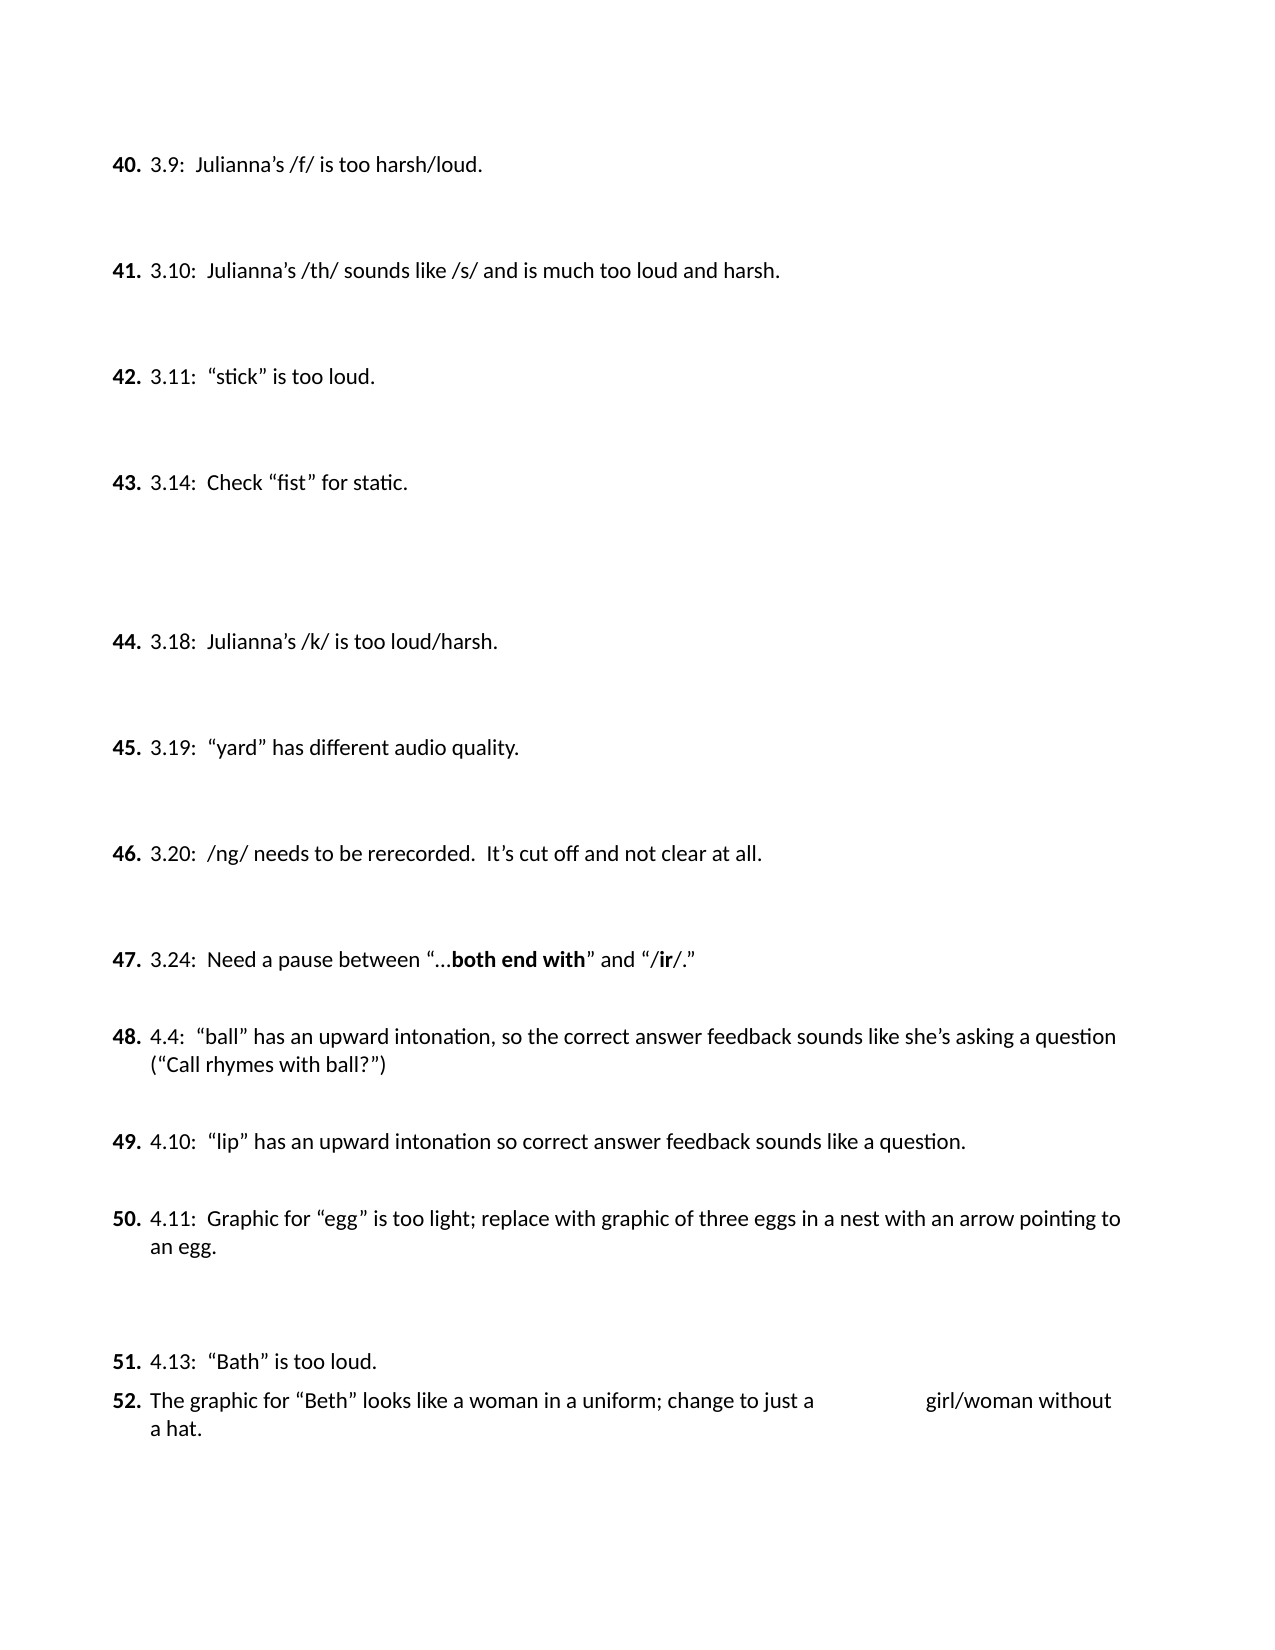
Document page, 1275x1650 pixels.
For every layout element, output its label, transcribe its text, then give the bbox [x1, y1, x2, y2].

list 3.14: Check “fist” for static. [112, 468, 1125, 496]
list 3.24: Need a pause between “…both end with” and “/ir/.” [112, 945, 1125, 973]
list The graphic for “Beth” looks like a woman in a uniform; change to just a girl/woman without a hat. [112, 1386, 1125, 1442]
list 3.10: Julianna’s /th/ sounds like /s/ and is much too loud and harsh. [112, 256, 1125, 284]
list 3.11: “stick” is too loud. [112, 362, 1125, 390]
list 4.4: “ball” has an upward intonation, so the correct answer feedback sounds like she’s asking a question (“Call rhymes with ball?”) [112, 1022, 1125, 1078]
list 3.19: “yard” has different audio quality. [112, 733, 1125, 761]
list 3.20: /ng/ needs to be rerecorded. It’s cut off and not clear at all. [112, 839, 1125, 867]
list 4.13: “Bath” is too loud. [112, 1347, 1125, 1375]
list 3.18: Julianna’s /k/ is too loud/harsh. [112, 627, 1125, 655]
list 4.10: “lip” has an upward intonation so correct answer feedback sounds like a question. [112, 1127, 1125, 1155]
list 4.11: Graphic for “egg” is too light; replace with graphic of three eggs in a nest with an arrow pointing to an egg. [112, 1204, 1125, 1260]
list 3.9: Julianna’s /f/ is too harsh/loud. [112, 150, 1125, 178]
